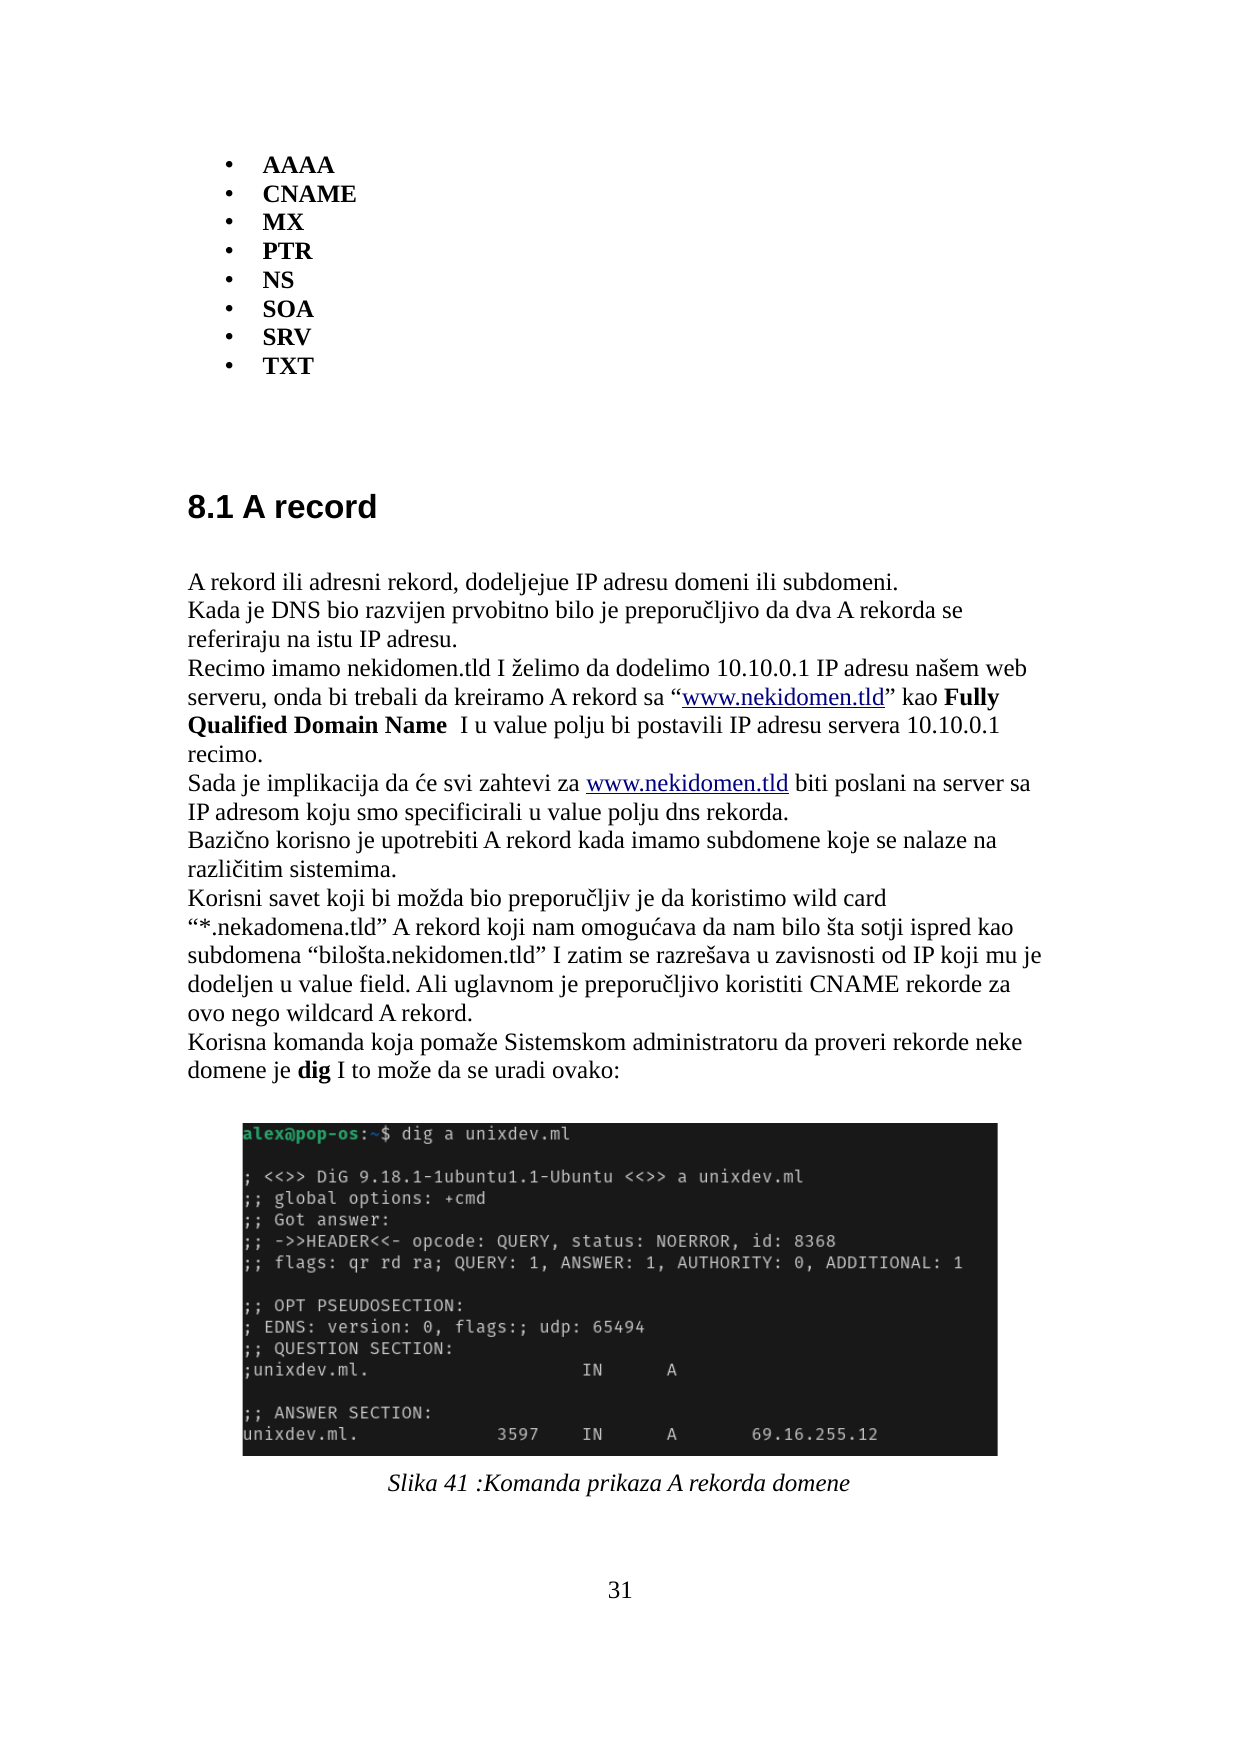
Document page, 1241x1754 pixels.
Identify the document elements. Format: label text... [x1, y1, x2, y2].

text Korisni savet koji bi možda bio preporučljiv je da koristimo wild card “*.nekadomena.tld” A rekord koji nam omogućava da nam bilo šta sotji ispred kao subdomena “bilošta.nekidomen.tld” I zatim se razrešava u zavisnosti od IP koji mu je dodeljen u value field. Ali uglavnom je preporučljivo koristiti CNAME rekorde za ovo nego wildcard A rekord. [187, 883, 1053, 1027]
list SOA [225, 294, 1053, 322]
list MX [225, 207, 1053, 236]
text Bazično korisno je upotrebiti A rekord kada imamo subdomene koje se nalaze na različitim sistemima. [187, 826, 1053, 883]
text Slika 41 :Komanda prikaza A rekorda domene [242, 1456, 998, 1497]
text Recimo imamo nekidomen.tld I želimo da dodelimo 10.10.0.1 IP adresu našem web serveru, onda bi trebali da kreiramo A rekord sa “www.nekidomen.tld” kao Fully Qualified Domain Name I u value polju bi postavili IP adresu servera 10.10.0.1 recimo. [187, 653, 1053, 768]
list SRV [225, 322, 1053, 351]
text Korisna komanda koja pomaže Sistemskom administratoru da proveri rekorde neke domene je dig I to može da se uradi ovako: [187, 1027, 1053, 1084]
list NS [225, 265, 1053, 294]
text Sada je implikacija da će svi zahtevi za www.nekidomen.tld biti poslani na server sa IP adresom koju smo specificirali u value polju dns rekorda. [187, 768, 1053, 826]
text Kada je DNS bio razvijen prvobitno bilo je preporučljivo da dva A rekorda se referiraju na istu IP adresu. [187, 596, 1053, 653]
text A rekord ili adresni rekord, dodeljejue IP adresu domeni ili subdomeni. [187, 567, 1053, 596]
list AAAA [225, 150, 1053, 179]
subtitle 8.1 A record [187, 487, 1053, 526]
list CNAME [225, 179, 1053, 207]
list PTR [225, 236, 1053, 265]
picture [242, 1123, 998, 1456]
list TXT [225, 351, 1053, 437]
